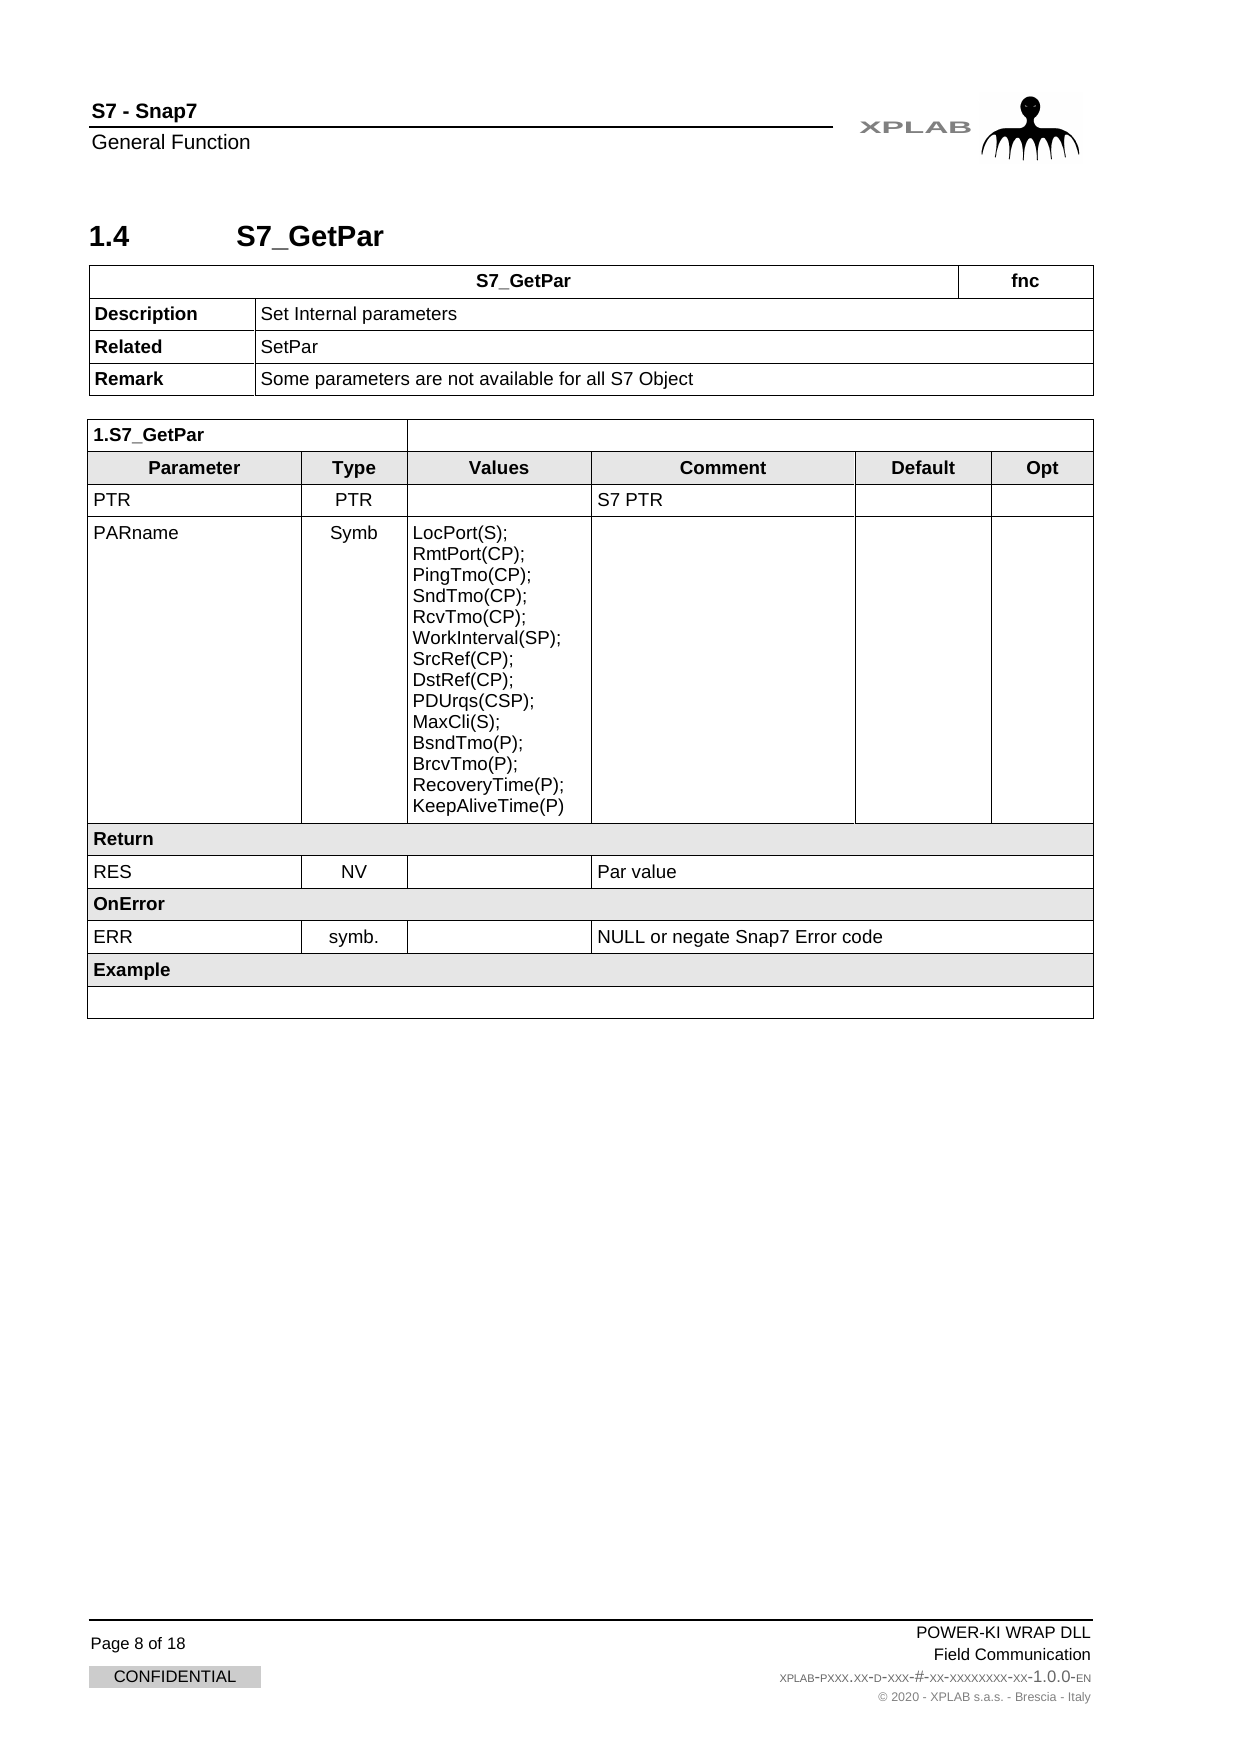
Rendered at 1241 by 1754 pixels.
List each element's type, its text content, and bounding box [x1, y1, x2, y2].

table_cell PTR [88, 485, 301, 516]
table_cell Description [90, 299, 254, 330]
table_cell [408, 921, 591, 953]
table_cell Type [302, 452, 407, 484]
table_header 1.S7_GetPar [88, 420, 407, 451]
table_header [408, 420, 1093, 451]
table_cell Set Internal parameters [256, 299, 1093, 330]
table_cell RES [88, 856, 301, 888]
table_cell NV [302, 856, 407, 888]
table_cell SetPar [256, 331, 1093, 363]
table_header S7_GetPar [90, 266, 958, 298]
table_cell [88, 987, 1093, 1018]
table_cell Symb [302, 517, 407, 823]
table_cell Par value [592, 856, 1093, 888]
table_cell [992, 517, 1093, 823]
table_cell Parameter [88, 452, 301, 484]
table_cell Related [90, 331, 254, 363]
table_cell [856, 517, 991, 823]
table_cell LocPort(S); RmtPort(CP); PingTmo(CP); SndTmo(CP); RcvTmo(CP); WorkInterval(SP); SrcRef(CP); DstRef(CP); PDUrqs(CSP); MaxCli(S); BsndTmo(P); BrcvTmo(P); RecoveryTime(P); KeepAliveTime(P) [408, 517, 591, 823]
picture [978, 92, 1083, 164]
table_cell [592, 517, 854, 823]
table_cell S7 PTR [592, 485, 854, 516]
table_cell NULL or negate Snap7 Error code [592, 921, 1093, 953]
table_cell symb. [302, 921, 407, 953]
table_cell PTR [302, 485, 407, 516]
table_cell [856, 485, 991, 516]
table_cell Example [88, 954, 1093, 986]
table_cell [408, 485, 591, 516]
table_cell [992, 485, 1093, 516]
table_cell Return [88, 824, 1093, 855]
table_cell Some parameters are not available for all S7 Object [256, 364, 1093, 395]
table_cell PARname [88, 517, 301, 823]
table_cell OnError [88, 889, 1093, 920]
table_header fnc [959, 266, 1093, 298]
table_cell Opt [992, 452, 1093, 484]
table_cell Comment [592, 452, 854, 484]
subtitle S7_GetPar [88, 220, 1093, 252]
table_cell [408, 856, 591, 888]
table_cell ERR [88, 921, 301, 953]
table_cell Remark [90, 364, 254, 395]
table_cell Default [856, 452, 991, 484]
table_cell Values [408, 452, 591, 484]
